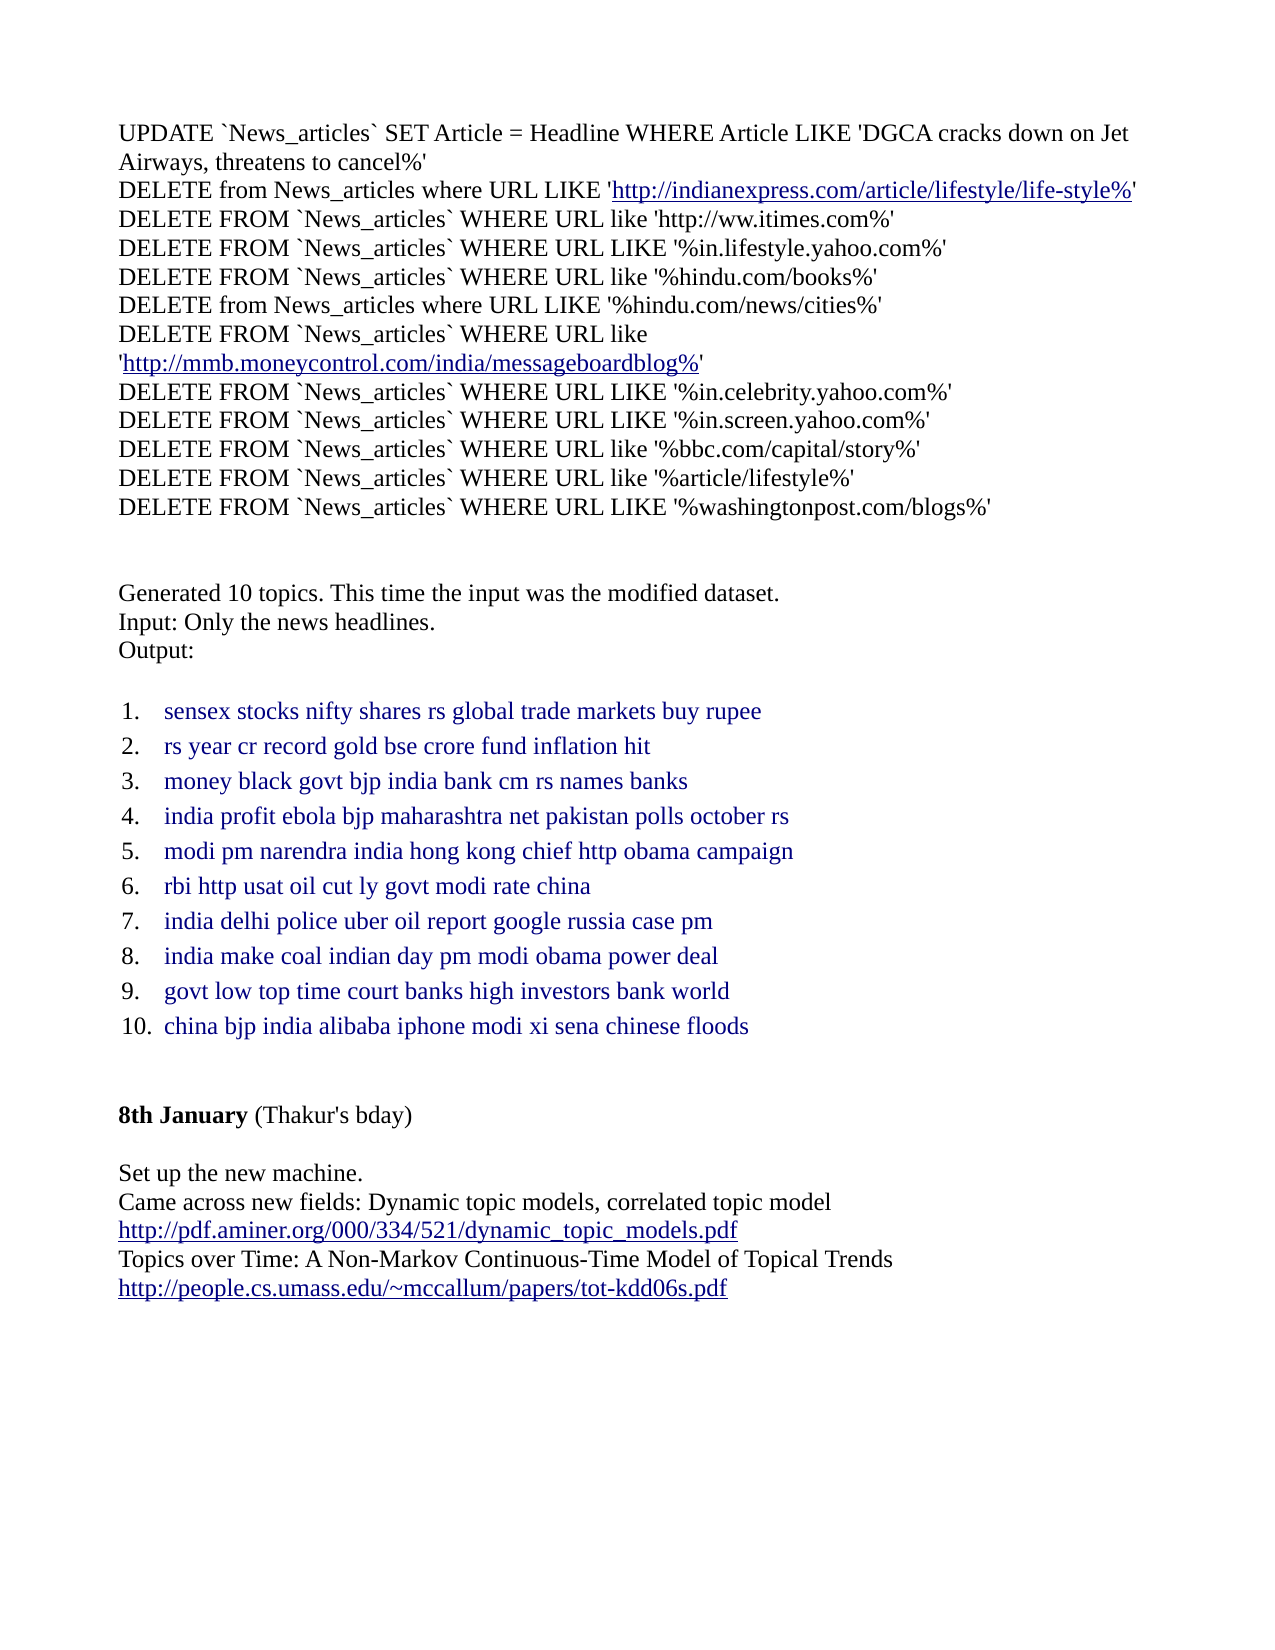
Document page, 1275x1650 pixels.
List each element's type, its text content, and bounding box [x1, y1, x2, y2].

text Topics over Time: A Non-Markov Continuous-Time Model of Topical Trends http://people.cs.umass.edu/~mccallum/papers/tot-kdd06s.pdf [118, 1244, 1157, 1302]
table_header 1. [118, 693, 161, 728]
table_cell rs year cr record gold bse crore fund inflation hit [161, 728, 802, 763]
table_cell 4. [118, 798, 161, 833]
text DELETE FROM `News_articles` WHERE URL like '%bbc.com/capital/story%' [118, 434, 1157, 463]
table_cell 6. [118, 868, 161, 903]
table_cell 10. [118, 1008, 161, 1043]
text Generated 10 topics. This time the input was the modified dataset. [118, 578, 1157, 607]
text Came across new fields: Dynamic topic models, correlated topic model http://pdf.aminer.org/000/334/521/dynamic_topic_models.pdf [118, 1187, 1157, 1244]
table_cell rbi http usat oil cut ly govt modi rate china [161, 868, 802, 903]
text Input: Only the news headlines. [118, 607, 1157, 636]
table_cell money black govt bjp india bank cm rs names banks [161, 763, 802, 798]
table_cell 8. [118, 938, 161, 973]
text 8th January (Thakur's bday) [118, 1101, 1157, 1129]
text UPDATE `News_articles` SET Article = Headline WHERE Article LIKE 'DGCA cracks down on Jet Airways, threatens to cancel%' [118, 118, 1157, 176]
text DELETE FROM `News_articles` WHERE URL LIKE '%in.celebrity.yahoo.com%' [118, 377, 1157, 406]
text DELETE FROM `News_articles` WHERE URL like '%article/lifestyle%' [118, 463, 1157, 492]
text DELETE from News_articles where URL LIKE '%hindu.com/news/cities%' [118, 291, 1157, 319]
text DELETE FROM `News_articles` WHERE URL like '%hindu.com/books%' [118, 262, 1157, 291]
table_cell 9. [118, 973, 161, 1008]
text DELETE FROM `News_articles` WHERE URL LIKE '%in.screen.yahoo.com%' [118, 406, 1157, 434]
table_cell 3. [118, 763, 161, 798]
table_cell 7. [118, 903, 161, 938]
table_cell india delhi police uber oil report google russia case pm [161, 903, 802, 938]
table_cell 2. [118, 728, 161, 763]
text DELETE FROM `News_articles` WHERE URL LIKE '%washingtonpost.com/blogs%' [118, 492, 1157, 521]
table_cell india make coal indian day pm modi obama power deal [161, 938, 802, 973]
table_cell 5. [118, 833, 161, 868]
text DELETE FROM `News_articles` WHERE URL like 'http://ww.itimes.com%' [118, 204, 1157, 233]
table_header sensex stocks nifty shares rs global trade markets buy rupee [161, 693, 802, 728]
table_cell china bjp india alibaba iphone modi xi sena chinese floods [161, 1008, 802, 1043]
text Set up the new machine. [118, 1158, 1157, 1187]
table_cell india profit ebola bjp maharashtra net pakistan polls october rs [161, 798, 802, 833]
text Output: [118, 636, 1157, 664]
text DELETE FROM `News_articles` WHERE URL like 'http://mmb.moneycontrol.com/india/messageboardblog%' [118, 319, 1157, 377]
text DELETE from News_articles where URL LIKE 'http://indianexpress.com/article/lifestyle/life-style%' [118, 176, 1157, 204]
table_cell govt low top time court banks high investors bank world [161, 973, 802, 1008]
text DELETE FROM `News_articles` WHERE URL LIKE '%in.lifestyle.yahoo.com%' [118, 233, 1157, 262]
table_cell modi pm narendra india hong kong chief http obama campaign [161, 833, 802, 868]
